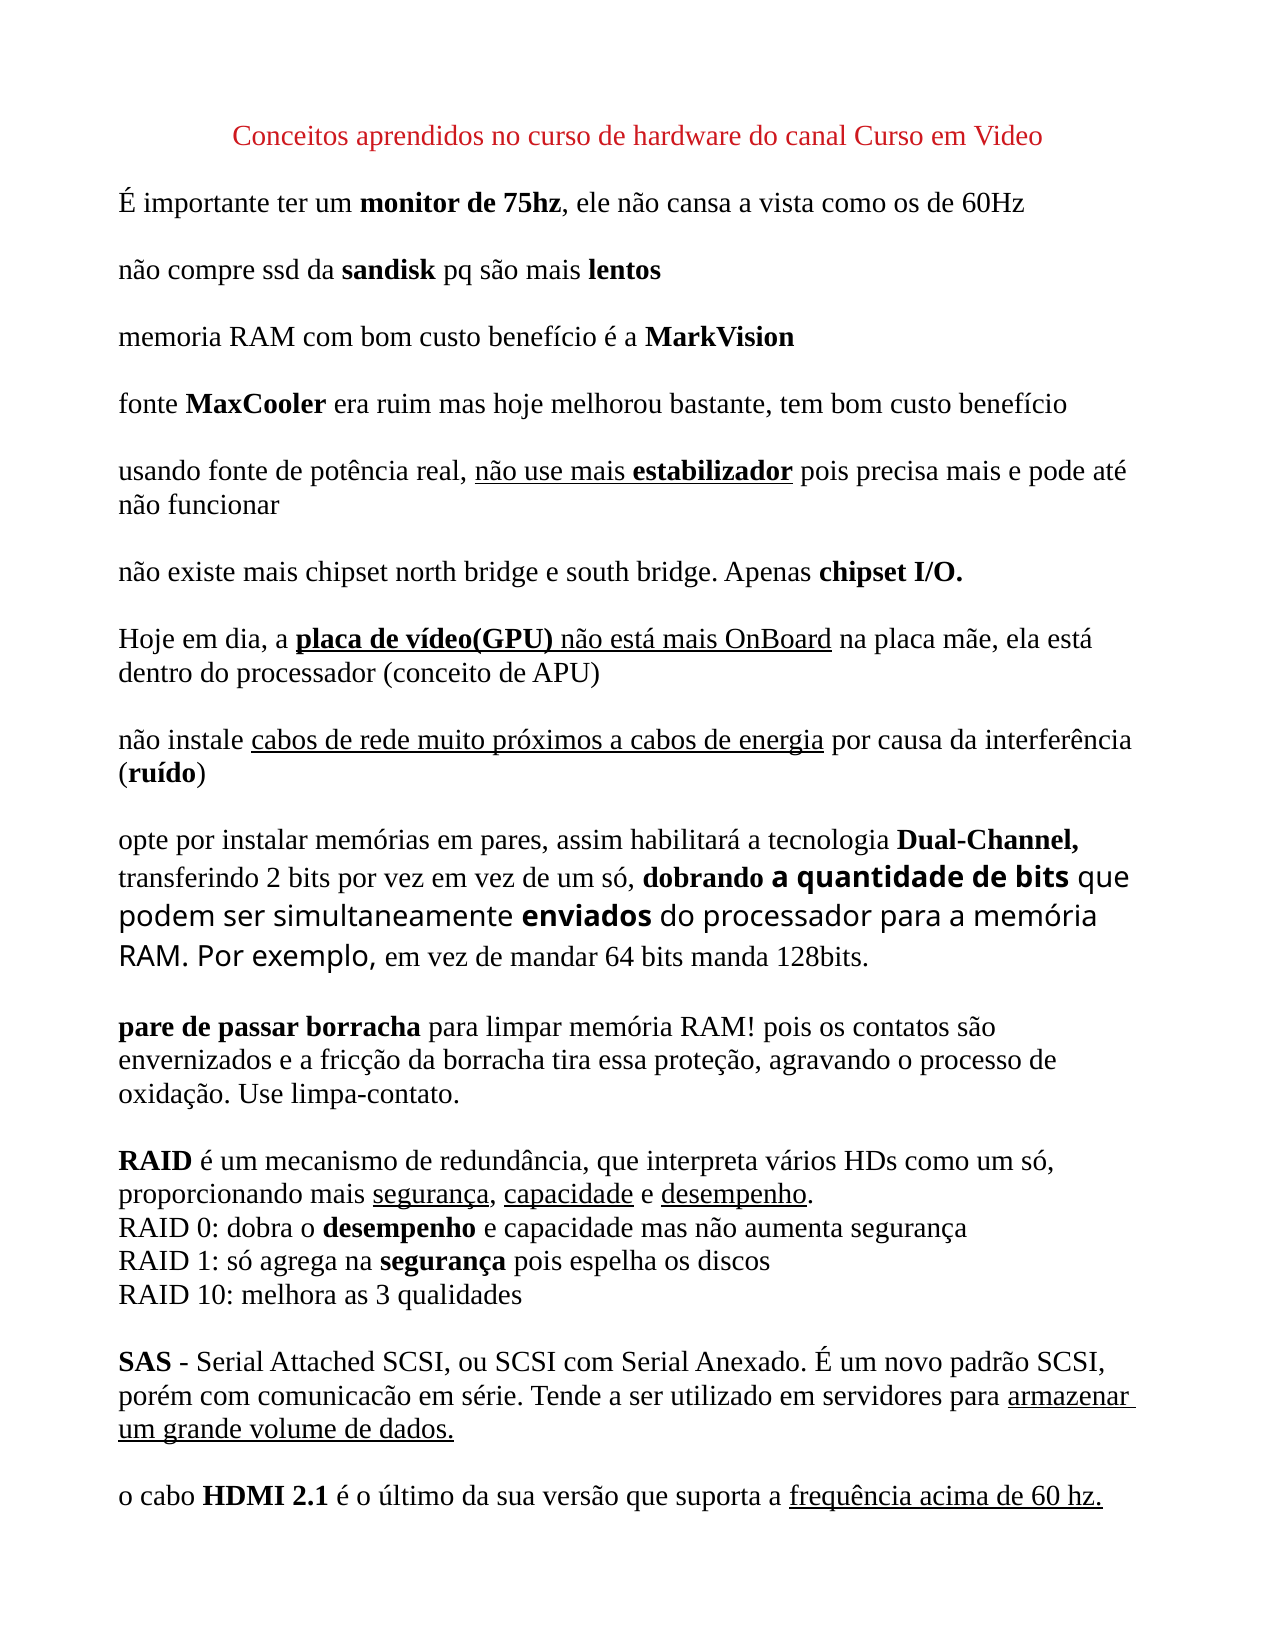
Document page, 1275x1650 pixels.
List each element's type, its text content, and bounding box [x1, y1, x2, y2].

text Conceitos aprendidos no curso de hardware do canal Curso em Video [118, 118, 1157, 152]
text É importante ter um monitor de 75hz, ele não cansa a vista como os de 60Hz não compre ssd da sandisk pq são mais lentos memoria RAM com bom custo benefício é a MarkVision fonte MaxCooler era ruim mas hoje melhorou bastante, tem bom custo benefício usando fonte de potência real, não use mais estabilizador pois precisa mais e pode até não funcionar não existe mais chipset north bridge e south bridge. Apenas chipset I/O. Hoje em dia, a placa de vídeo(GPU) não está mais OnBoard na placa mãe, ela está dentro do processador (conceito de APU) não instale cabos de rede muito próximos a cabos de energia por causa da interferência (ruído) opte por instalar memórias em pares, assim habilitará a tecnologia Dual-Channel, transferindo 2 bits por vez em vez de um só, dobrando a quantidade de bits que podem ser simultaneamente enviados do processador para a memória RAM. Por exemplo, em vez de mandar 64 bits manda 128bits. pare de passar borracha para limpar memória RAM! pois os contatos são envernizados e a fricção da borracha tira essa proteção, agravando o processo de oxidação. Use limpa-contato. RAID é um mecanismo de redundância, que interpreta vários HDs como um só, proporcionando mais segurança, capacidade e desempenho. RAID 0: dobra o desempenho e capacidade mas não aumenta segurança RAID 1: só agrega na segurança pois espelha os discos RAID 10: melhora as 3 qualidades SAS - Serial Attached SCSI, ou SCSI com Serial Anexado. É um novo padrão SCSI, porém com comunicacão em série. Tende a ser utilizado em servidores para armazenar um grande volume de dados. o cabo HDMI 2.1 é o último da sua versão que suporta a frequência acima de 60 hz. [118, 185, 1157, 1512]
